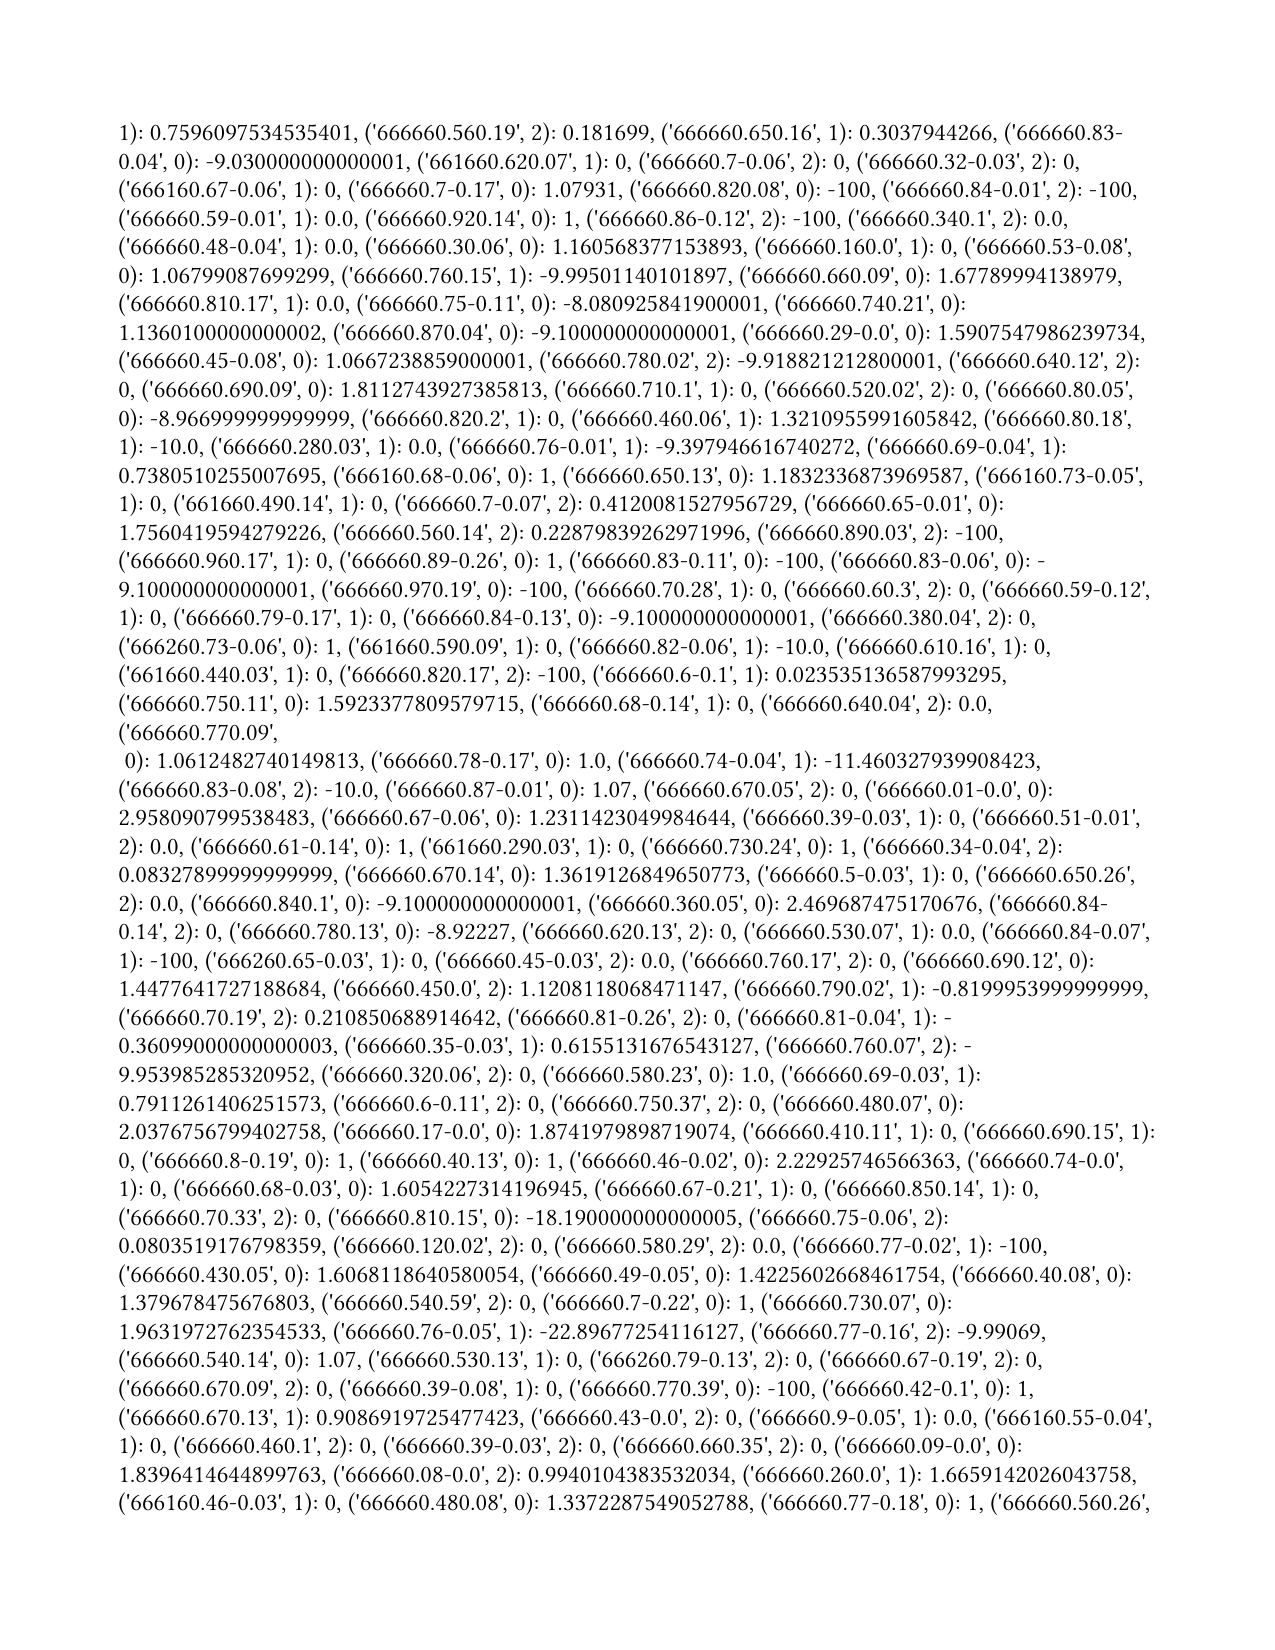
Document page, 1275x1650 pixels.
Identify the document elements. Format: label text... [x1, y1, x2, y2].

text 1): 0.7596097534535401, ('666660.560.19', 2): 0.181699, ('666660.650.16', 1): 0.3037944266, ('666660.83-0.04', 0): -9.030000000000001, ('661660.620.07', 1): 0, ('666660.7-0.06', 2): 0, ('666660.32-0.03', 2): 0, ('666160.67-0.06', 1): 0, ('666660.7-0.17', 0): 1.07931, ('666660.820.08', 0): -100, ('666660.84-0.01', 2): -100, ('666660.59-0.01', 1): 0.0, ('666660.920.14', 0): 1, ('666660.86-0.12', 2): -100, ('666660.340.1', 2): 0.0, ('666660.48-0.04', 1): 0.0, ('666660.30.06', 0): 1.160568377153893, ('666660.160.0', 1): 0, ('666660.53-0.08', 0): 1.06799087699299, ('666660.760.15', 1): -9.99501140101897, ('666660.660.09', 0): 1.67789994138979, ('666660.810.17', 1): 0.0, ('666660.75-0.11', 0): -8.080925841900001, ('666660.740.21', 0): 1.1360100000000002, ('666660.870.04', 0): -9.100000000000001, ('666660.29-0.0', 0): 1.5907547986239734, ('666660.45-0.08', 0): 1.0667238859000001, ('666660.780.02', 2): -9.918821212800001, ('666660.640.12', 2): 0, ('666660.690.09', 0): 1.8112743927385813, ('666660.710.1', 1): 0, ('666660.520.02', 2): 0, ('666660.80.05', 0): -8.966999999999999, ('666660.820.2', 1): 0, ('666660.460.06', 1): 1.3210955991605842, ('666660.80.18', 1): -10.0, ('666660.280.03', 1): 0.0, ('666660.76-0.01', 1): -9.397946616740272, ('666660.69-0.04', 1): 0.7380510255007695, ('666160.68-0.06', 0): 1, ('666660.650.13', 0): 1.1832336873969587, ('666160.73-0.05', 1): 0, ('661660.490.14', 1): 0, ('666660.7-0.07', 2): 0.4120081527956729, ('666660.65-0.01', 0): 1.7560419594279226, ('666660.560.14', 2): 0.22879839262971996, ('666660.890.03', 2): -100, ('666660.960.17', 1): 0, ('666660.89-0.26', 0): 1, ('666660.83-0.11', 0): -100, ('666660.83-0.06', 0): -9.100000000000001, ('666660.970.19', 0): -100, ('666660.70.28', 1): 0, ('666660.60.3', 2): 0, ('666660.59-0.12', 1): 0, ('666660.79-0.17', 1): 0, ('666660.84-0.13', 0): -9.100000000000001, ('666660.380.04', 2): 0, ('666260.73-0.06', 0): 1, ('661660.590.09', 1): 0, ('666660.82-0.06', 1): -10.0, ('666660.610.16', 1): 0, ('661660.440.03', 1): 0, ('666660.820.17', 2): -100, ('666660.6-0.1', 1): 0.023535136587993295, ('666660.750.11', 0): 1.5923377809579715, ('666660.68-0.14', 1): 0, ('666660.640.04', 2): 0.0, ('666660.770.09', [118, 118, 1157, 746]
text 0): 1.0612482740149813, ('666660.78-0.17', 0): 1.0, ('666660.74-0.04', 1): -11.460327939908423, ('666660.83-0.08', 2): -10.0, ('666660.87-0.01', 0): 1.07, ('666660.670.05', 2): 0, ('666660.01-0.0', 0): 2.958090799538483, ('666660.67-0.06', 0): 1.2311423049984644, ('666660.39-0.03', 1): 0, ('666660.51-0.01', 2): 0.0, ('666660.61-0.14', 0): 1, ('661660.290.03', 1): 0, ('666660.730.24', 0): 1, ('666660.34-0.04', 2): 0.08327899999999999, ('666660.670.14', 0): 1.3619126849650773, ('666660.5-0.03', 1): 0, ('666660.650.26', 2): 0.0, ('666660.840.1', 0): -9.100000000000001, ('666660.360.05', 0): 2.469687475170676, ('666660.84-0.14', 2): 0, ('666660.780.13', 0): -8.92227, ('666660.620.13', 2): 0, ('666660.530.07', 1): 0.0, ('666660.84-0.07', 1): -100, ('666260.65-0.03', 1): 0, ('666660.45-0.03', 2): 0.0, ('666660.760.17', 2): 0, ('666660.690.12', 0): 1.4477641727188684, ('666660.450.0', 2): 1.1208118068471147, ('666660.790.02', 1): -0.8199953999999999, ('666660.70.19', 2): 0.210850688914642, ('666660.81-0.26', 2): 0, ('666660.81-0.04', 1): -0.36099000000000003, ('666660.35-0.03', 1): 0.6155131676543127, ('666660.760.07', 2): -9.953985285320952, ('666660.320.06', 2): 0, ('666660.580.23', 0): 1.0, ('666660.69-0.03', 1): 0.7911261406251573, ('666660.6-0.11', 2): 0, ('666660.750.37', 2): 0, ('666660.480.07', 0): 2.0376756799402758, ('666660.17-0.0', 0): 1.8741979898719074, ('666660.410.11', 1): 0, ('666660.690.15', 1): 0, ('666660.8-0.19', 0): 1, ('666660.40.13', 0): 1, ('666660.46-0.02', 0): 2.22925746566363, ('666660.74-0.0', 1): 0, ('666660.68-0.03', 0): 1.6054227314196945, ('666660.67-0.21', 1): 0, ('666660.850.14', 1): 0, ('666660.70.33', 2): 0, ('666660.810.15', 0): -18.190000000000005, ('666660.75-0.06', 2): 0.0803519176798359, ('666660.120.02', 2): 0, ('666660.580.29', 2): 0.0, ('666660.77-0.02', 1): -100, ('666660.430.05', 0): 1.6068118640580054, ('666660.49-0.05', 0): 1.4225602668461754, ('666660.40.08', 0): 1.379678475676803, ('666660.540.59', 2): 0, ('666660.7-0.22', 0): 1, ('666660.730.07', 0): 1.9631972762354533, ('666660.76-0.05', 1): -22.89677254116127, ('666660.77-0.16', 2): -9.99069, ('666660.540.14', 0): 1.07, ('666660.530.13', 1): 0, ('666260.79-0.13', 2): 0, ('666660.67-0.19', 2): 0, ('666660.670.09', 2): 0, ('666660.39-0.08', 1): 0, ('666660.770.39', 0): -100, ('666660.42-0.1', 0): 1, ('666660.670.13', 1): 0.9086919725477423, ('666660.43-0.0', 2): 0, ('666660.9-0.05', 1): 0.0, ('666160.55-0.04', 1): 0, ('666660.460.1', 2): 0, ('666660.39-0.03', 2): 0, ('666660.660.35', 2): 0, ('666660.09-0.0', 0): 1.8396414644899763, ('666660.08-0.0', 2): 0.9940104383532034, ('666660.260.0', 1): 1.6659142026043758, ('666160.46-0.03', 1): 0, ('666660.480.08', 0): 1.3372287549052788, ('666660.77-0.18', 0): 1, ('666660.560.26', [118, 746, 1157, 1517]
